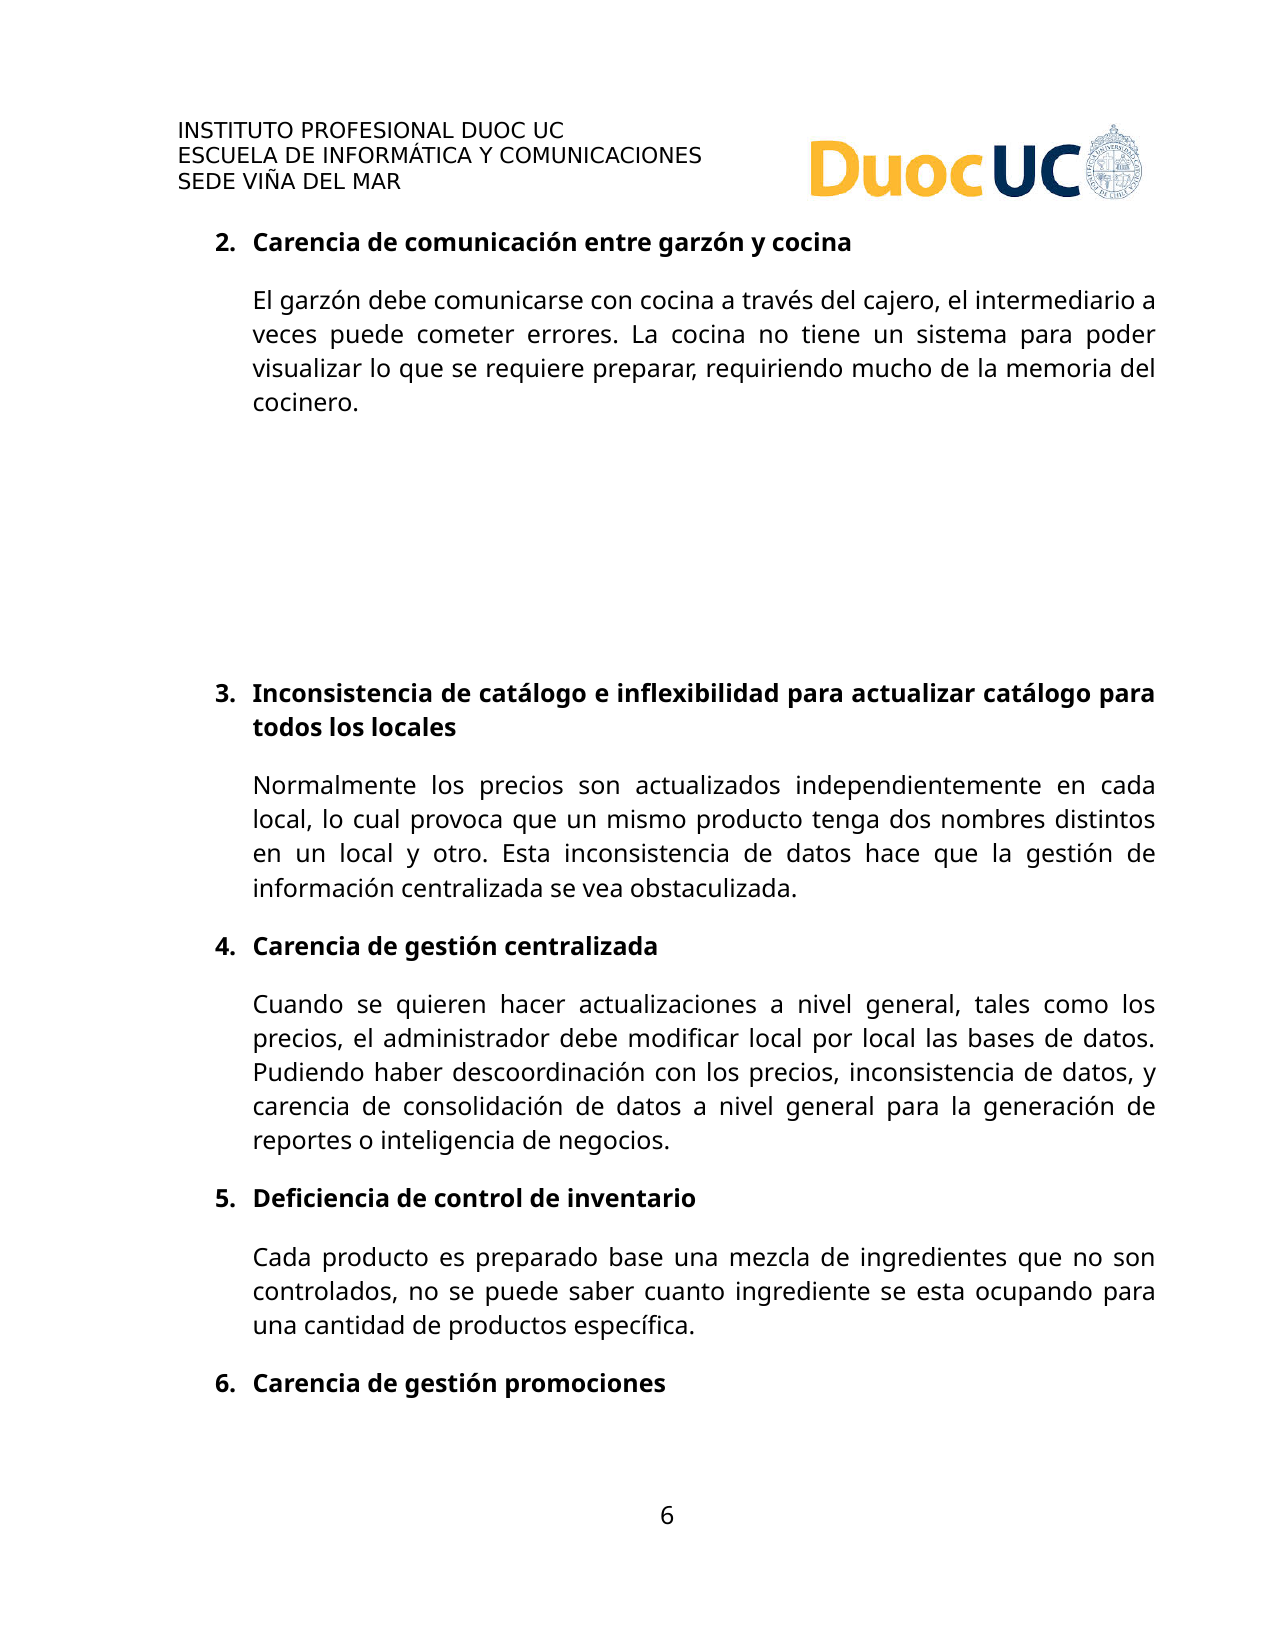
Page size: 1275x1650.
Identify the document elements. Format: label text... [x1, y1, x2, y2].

list Deficiencia de control de inventario [215, 1181, 1157, 1215]
list Carencia de gestión promociones [215, 1366, 1157, 1400]
list Carencia de gestión centralizada [215, 928, 1157, 962]
list Carencia de comunicación entre garzón y cocina [215, 224, 1157, 258]
list Inconsistencia de catálogo e inflexibilidad para actualizar catálogo para todos los locales [215, 676, 1157, 744]
list El garzón debe comunicarse con cocina a través del cajero, el intermediario a veces puede cometer errores. La cocina no tiene un sistema para poder visualizar lo que se requiere preparar, requiriendo mucho de la memoria del cocinero. [215, 282, 1157, 419]
list Cada producto es preparado base una mezcla de ingredientes que no son controlados, no se puede saber cuanto ingrediente se esta ocupando para una cantidad de productos específica. [215, 1239, 1157, 1342]
picture [794, 120, 1154, 203]
list Cuando se quieren hacer actualizaciones a nivel general, tales como los precios, el administrador debe modificar local por local las bases de datos. Pudiendo haber descoordinación con los precios, inconsistencia de datos, y carencia de consolidación de datos a nivel general para la generación de reportes o inteligencia de negocios. [215, 987, 1157, 1157]
list Normalmente los precios son actualizados independientemente en cada local, lo cual provoca que un mismo producto tenga dos nombres distintos en un local y otro. Esta inconsistencia de datos hace que la gestión de información centralizada se vea obstaculizada. [215, 768, 1157, 904]
